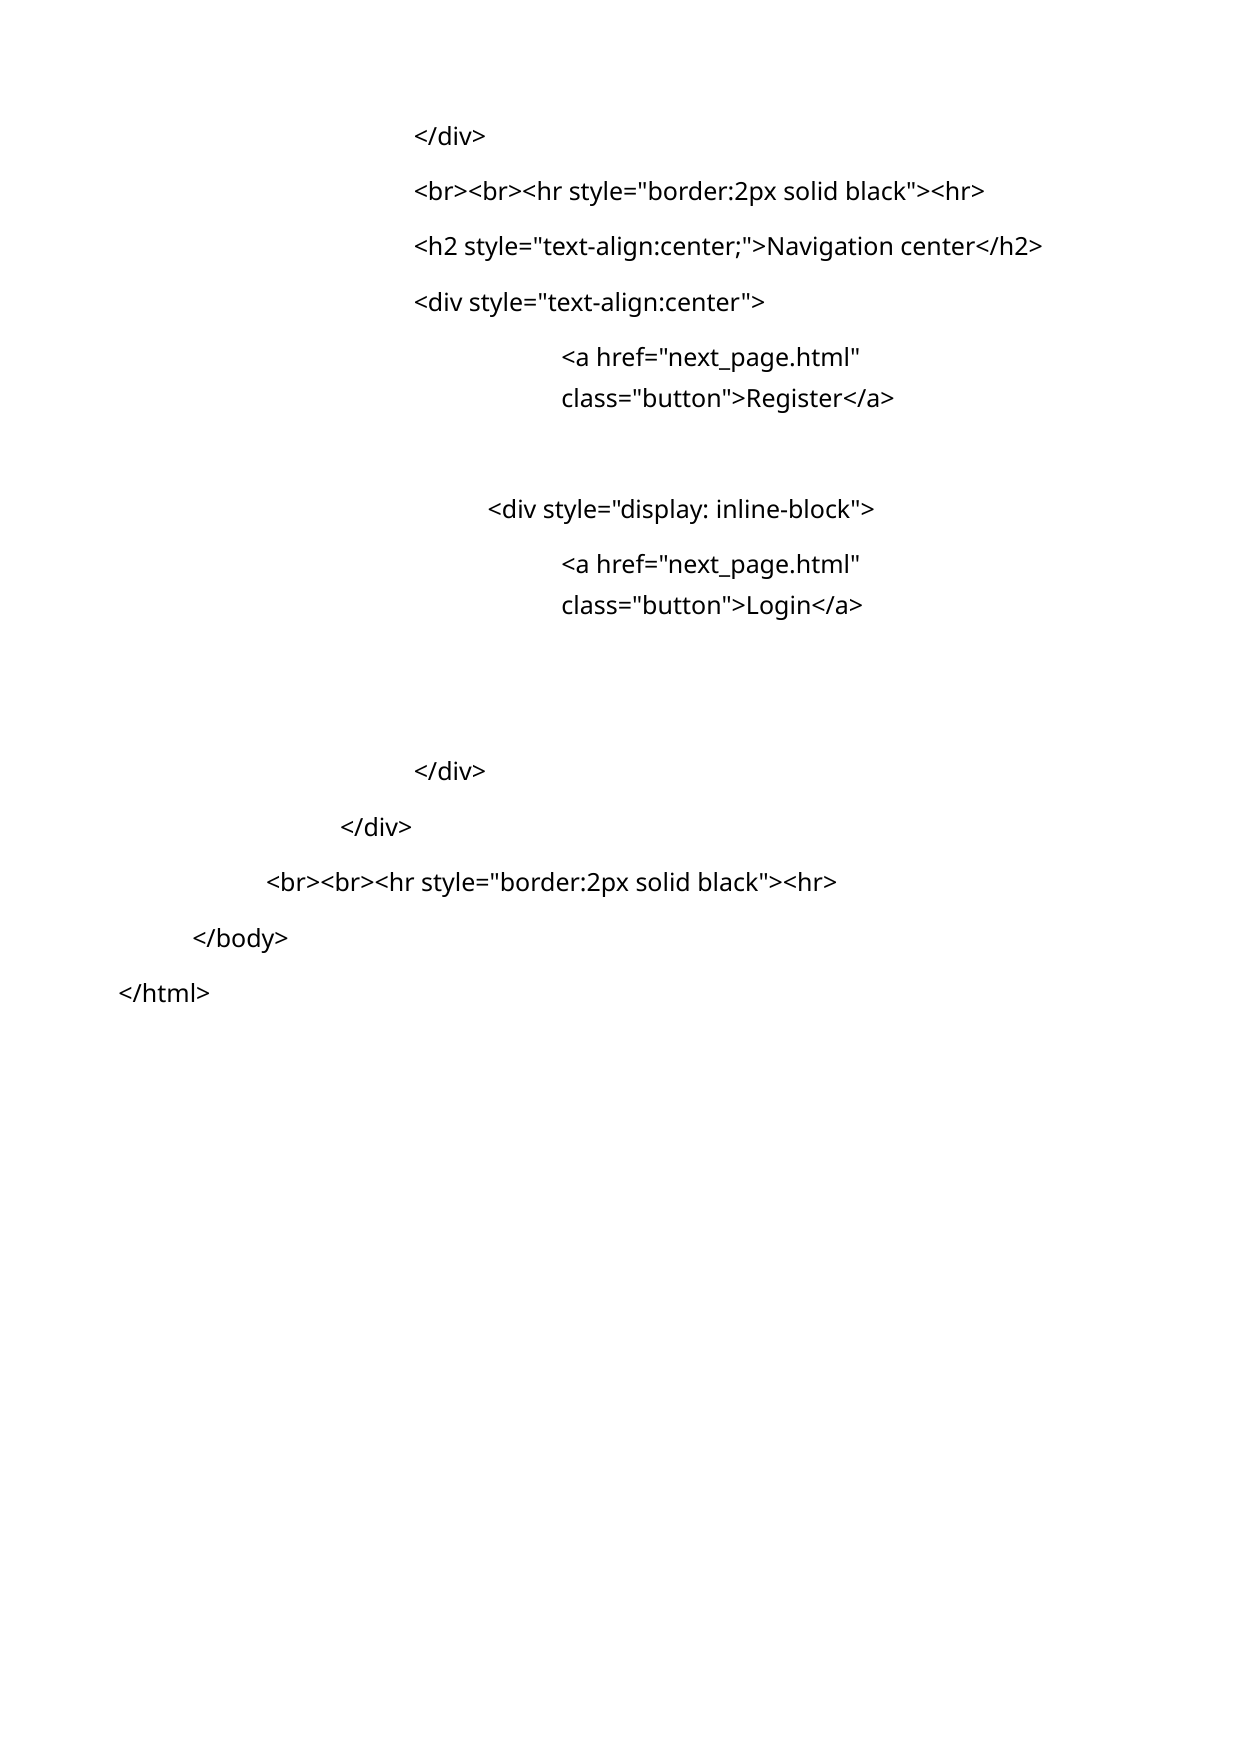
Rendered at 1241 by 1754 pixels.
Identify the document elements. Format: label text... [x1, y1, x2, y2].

text <div style="text-align:center"> [118, 284, 1122, 318]
text <a href="next_page.html" class="button">Register</a> [118, 340, 1122, 415]
text <a href="next_page.html" class="button">Login</a> [118, 547, 1122, 622]
text <h2 style="text-align:center;">Navigation center</h2> [118, 229, 1122, 263]
text <br><br><hr style="border:2px solid black"><hr> [118, 173, 1122, 208]
text </div> [118, 118, 1122, 152]
text <div style="display: inline-block"> [118, 491, 1122, 526]
text <br><br><hr style="border:2px solid black"><hr> [118, 865, 1122, 899]
text </body> [118, 920, 1122, 954]
text </div> [118, 754, 1122, 788]
text </div> [118, 809, 1122, 843]
text </html> [118, 976, 1122, 1010]
